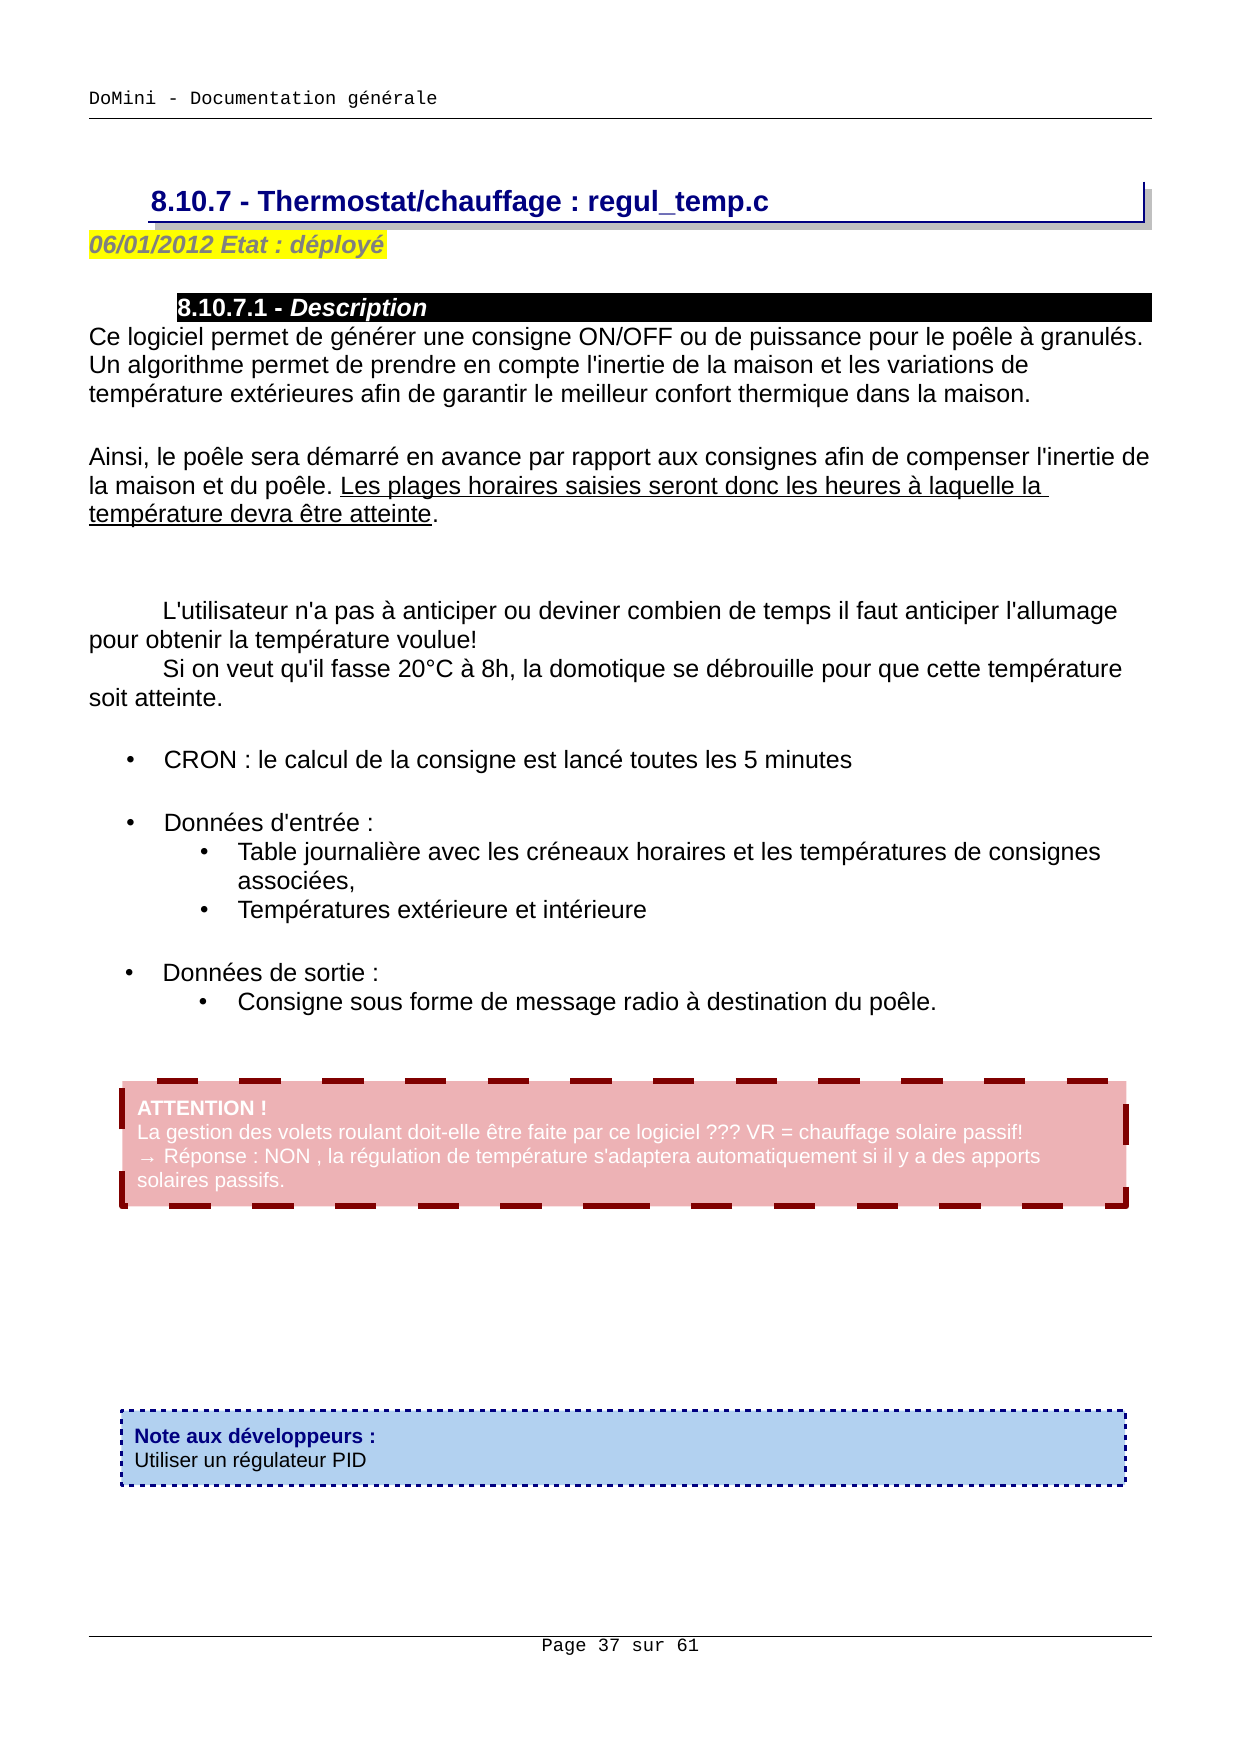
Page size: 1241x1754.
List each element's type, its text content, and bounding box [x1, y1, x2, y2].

text L'utilisateur n'a pas à anticiper ou deviner combien de temps il faut anticiper l'allumage pour obtenir la température voulue! [88, 596, 1152, 654]
text 06/01/2012 Etat : déployé [88, 230, 1152, 259]
list Températures extérieure et intérieure [200, 895, 1152, 924]
list Table journalière avec les créneaux horaires et les températures de consignes associées, [200, 837, 1152, 895]
list Consigne sous forme de message radio à destination du poêle. [199, 987, 1152, 1015]
text Ainsi, le poêle sera démarré en avance par rapport aux consignes afin de compenser l'inertie de la maison et du poêle. Les plages horaires saisies seront donc les heures à laquelle la température devra être atteinte. [88, 442, 1152, 528]
text Si on veut qu'il fasse 20°C à 8h, la domotique se débrouille pour que cette température soit atteinte. [88, 654, 1152, 711]
subtitle Description [177, 293, 1152, 322]
list Données de sortie : [125, 958, 1152, 987]
text Ce logiciel permet de générer une consigne ON/OFF ou de puissance pour le poêle à granulés. Un algorithme permet de prendre en compte l'inertie de la maison et les variations de température extérieures afin de garantir le meilleur confort thermique dans la maison. [88, 322, 1152, 408]
list CRON : le calcul de la consigne est lancé toutes les 5 minutes [126, 745, 1152, 774]
list Données d'entrée : [126, 808, 1152, 837]
subtitle Thermostat/chauffage : regul_temp.c [148, 182, 1143, 221]
